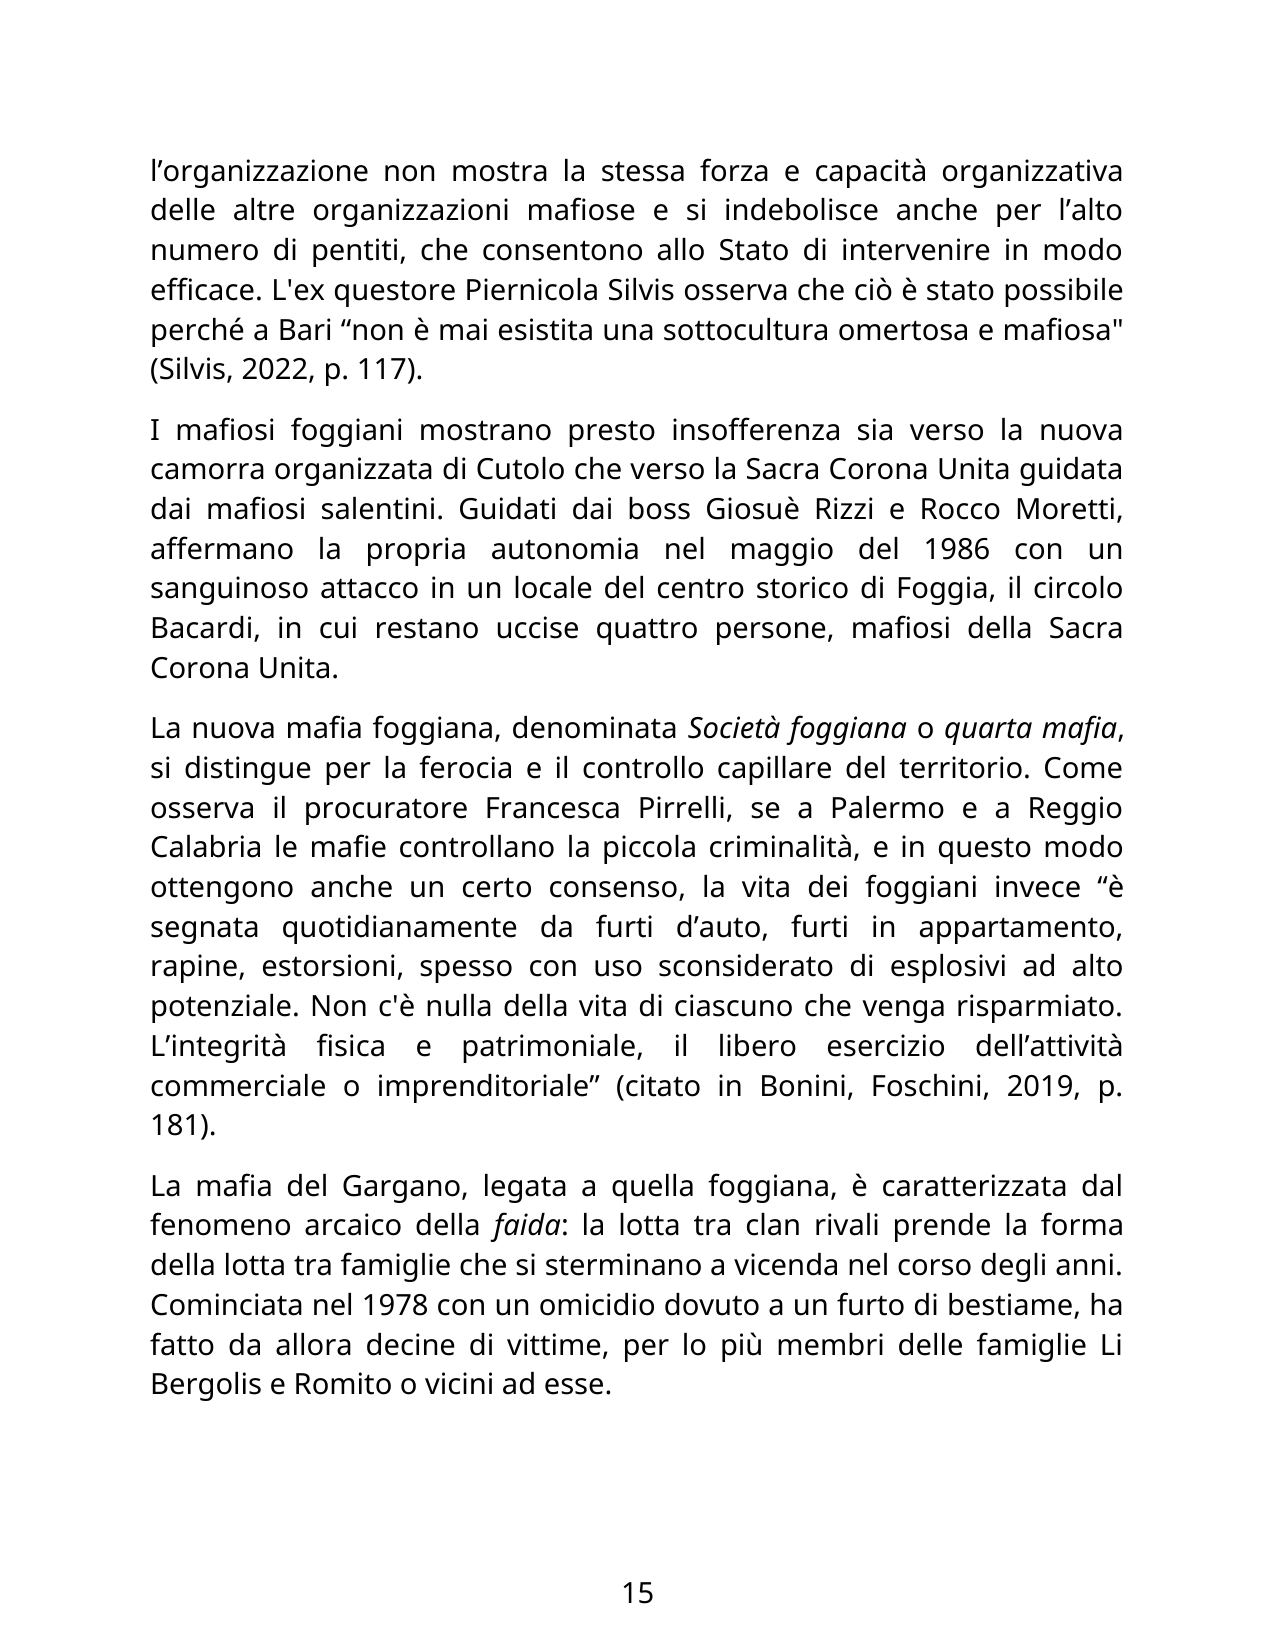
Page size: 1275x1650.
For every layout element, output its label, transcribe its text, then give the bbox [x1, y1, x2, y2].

text La nuova mafia foggiana, denominata Società foggiana o quarta mafia, si distingue per la ferocia e il controllo capillare del territorio. Come osserva il procuratore Francesca Pirrelli, se a Palermo e a Reggio Calabria le mafie controllano la piccola criminalità, e in questo modo ottengono anche un certo consenso, la vita dei foggiani invece “è segnata quotidianamente da furti d’auto, furti in appartamento, rapine, estorsioni, spesso con uso sconsiderato di esplosivi ad alto potenziale. Non c'è nulla della vita di ciascuno che venga risparmiato. L’integrità fisica e patrimoniale, il libero esercizio dell’attività commerciale o imprenditoriale” (citato in Bonini, Foschini, 2019, p. 181). [150, 708, 1125, 1144]
text La mafia del Gargano, legata a quella foggiana, è caratterizzata dal fenomeno arcaico della faida: la lotta tra clan rivali prende la forma della lotta tra famiglie che si sterminano a vicenda nel corso degli anni. Cominciata nel 1978 con un omicidio dovuto a un furto di bestiame, ha fatto da allora decine di vittime, per lo più membri delle famiglie Li Bergolis e Romito o vicini ad esse. [150, 1165, 1125, 1403]
text I mafiosi foggiani mostrano presto insofferenza sia verso la nuova camorra organizzata di Cutolo che verso la Sacra Corona Unita guidata dai mafiosi salentini. Guidati dai boss Giosuè Rizzi e Rocco Moretti, affermano la propria autonomia nel maggio del 1986 con un sanguinoso attacco in un locale del centro storico di Foggia, il circolo Bacardi, in cui restano uccise quattro persone, mafiosi della Sacra Corona Unita. [150, 409, 1125, 687]
text l’organizzazione non mostra la stessa forza e capacità organizzativa delle altre organizzazioni mafiose e si indebolisce anche per l’alto numero di pentiti, che consentono allo Stato di intervenire in modo efficace. L'ex questore Piernicola Silvis osserva che ciò è stato possibile perché a Bari “non è mai esistita una sottocultura omertosa e mafiosa" (Silvis, 2022, p. 117). [150, 150, 1125, 388]
